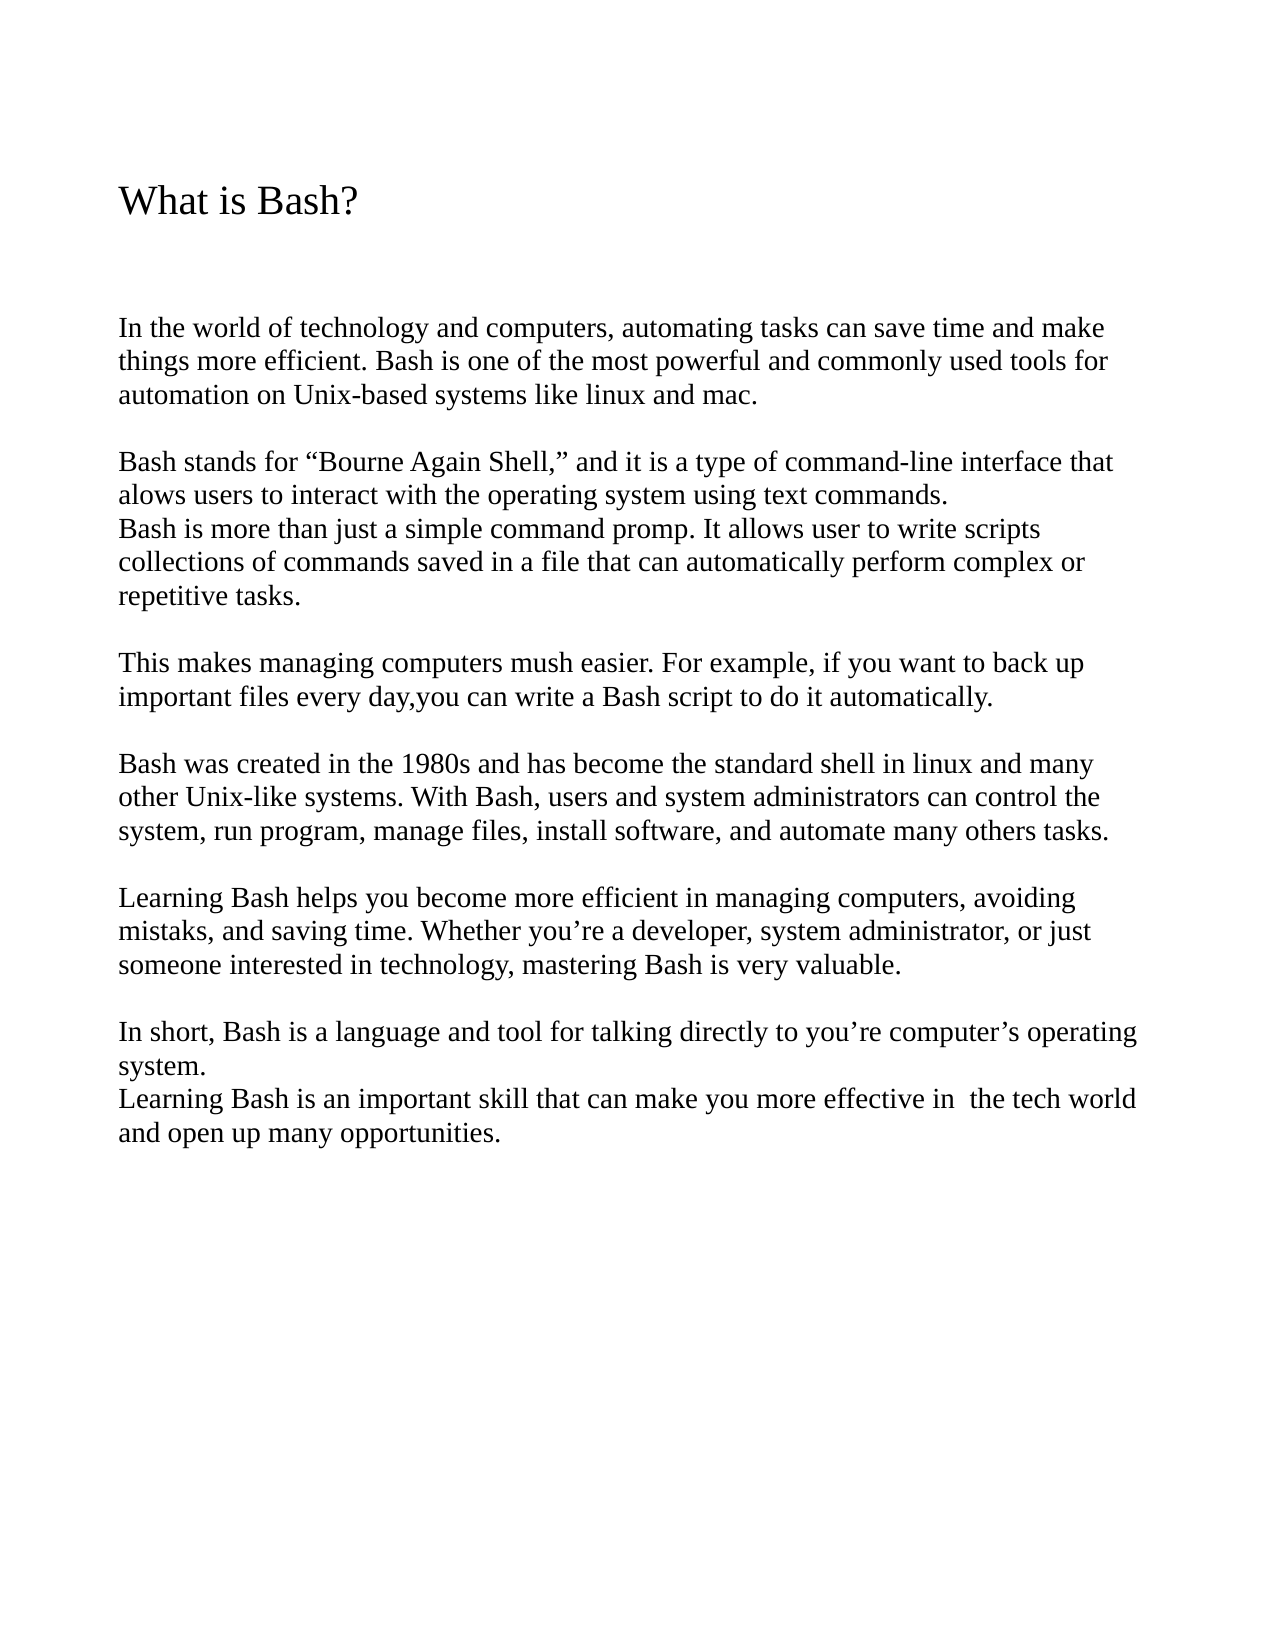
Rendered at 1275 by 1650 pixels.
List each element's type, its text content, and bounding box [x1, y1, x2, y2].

text Learning Bash is an important skill that can make you more effective in the tech world and open up many opportunities. [118, 1081, 1157, 1148]
text Bash was created in the 1980s and has become the standard shell in linux and many other Unix-like systems. With Bash, users and system administrators can control the system, run program, manage files, install software, and automate many others tasks. [118, 746, 1157, 846]
text Bash is more than just a simple command promp. It allows user to write scripts collections of commands saved in a file that can automatically perform complex or repetitive tasks. [118, 511, 1157, 612]
text What is Bash? [118, 176, 1157, 223]
text Learning Bash helps you become more efficient in managing computers, avoiding mistaks, and saving time. Whether you’re a developer, system administrator, or just someone interested in technology, mastering Bash is very valuable. [118, 880, 1157, 981]
text Bash stands for “Bourne Again Shell,” and it is a type of command-line interface that alows users to interact with the operating system using text commands. [118, 444, 1157, 511]
text In short, Bash is a language and tool for talking directly to you’re computer’s operating system. [118, 1014, 1157, 1081]
text This makes managing computers mush easier. For example, if you want to back up important files every day,you can write a Bash script to do it automatically. [118, 645, 1157, 712]
text In the world of technology and computers, automating tasks can save time and make things more efficient. Bash is one of the most powerful and commonly used tools for automation on Unix-based systems like linux and mac. [118, 310, 1157, 410]
